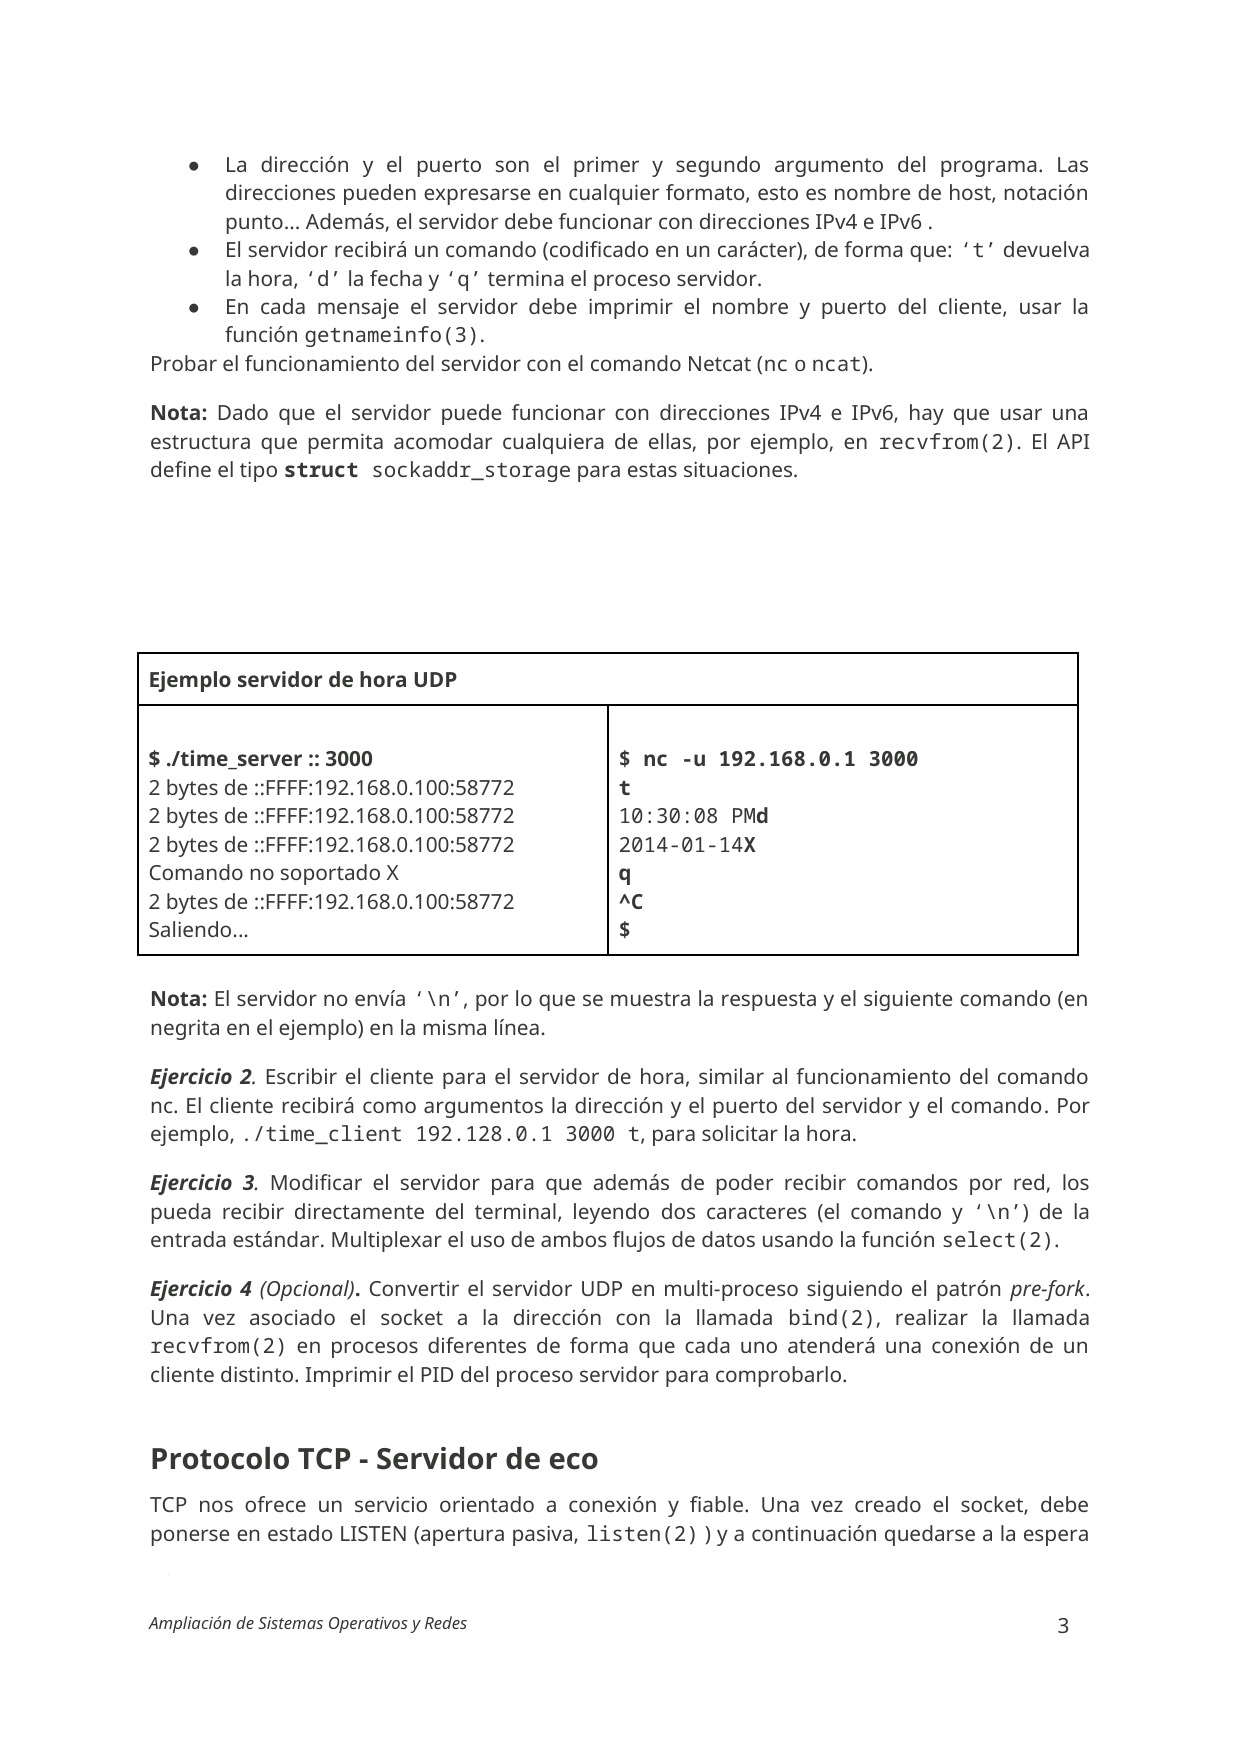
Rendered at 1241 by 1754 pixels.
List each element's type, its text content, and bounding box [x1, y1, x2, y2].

table_header Ejemplo servidor de hora UDP [139, 654, 1077, 704]
table_cell $ nc -u 192.168.0.1 3000 t 10:30:08 PMd 2014-01-14X q ^C $ [609, 706, 1077, 954]
table_cell $ ./time_server :: 3000 2 bytes de ::FFFF:192.168.0.100:58772 2 bytes de ::FFFF:192.168.0.100:58772 2 bytes de ::FFFF:192.168.0.100:58772 Comando no soportado X 2 bytes de ::FFFF:192.168.0.100:58772 Saliendo... [139, 706, 607, 954]
text Ejercicio 2. Escribir el cliente para el servidor de hora, similar al funcionamiento del comando nc. El cliente recibirá como argumentos la dirección y el puerto del servidor y el comando. Por ejemplo, ./time_client 192.128.0.1 3000 t, para solicitar la hora. [150, 1062, 1090, 1148]
text Ejercicio 4 (Opcional). Convertir el servidor UDP en multi-proceso siguiendo el patrón pre-fork. Una vez asociado el socket a la dirección con la llamada bind(2), realizar la llamada recvfrom(2) en procesos diferentes de forma que cada uno atenderá una conexión de un cliente distinto. Imprimir el PID del proceso servidor para comprobarlo. [150, 1274, 1090, 1388]
list El servidor recibirá un comando (codificado en un carácter), de forma que: ‘t’ devuelva la hora, ‘d’ la fecha y ‘q’ termina el proceso servidor. [187, 235, 1090, 292]
subtitle Protocolo TCP - Servidor de eco [150, 1438, 1090, 1478]
text Probar el funcionamiento del servidor con el comando Netcat (nc o ncat). [150, 349, 1090, 377]
text Nota: El servidor no envía ‘\n’, por lo que se muestra la respuesta y el siguiente comando (en negrita en el ejemplo) en la misma línea. [150, 984, 1090, 1041]
text Nota: Dado que el servidor puede funcionar con direcciones IPv4 e IPv6, hay que usar una estructura que permita acomodar cualquiera de ellas, por ejemplo, en recvfrom(2). El API define el tipo struct sockaddr_storage para estas situaciones. [150, 398, 1090, 484]
list La dirección y el puerto son el primer y segundo argumento del programa. Las direcciones pueden expresarse en cualquier formato, esto es nombre de host, notación punto... Además, el servidor debe funcionar con direcciones IPv4 e IPv6 . [187, 150, 1090, 235]
text Ejercicio 3. Modificar el servidor para que además de poder recibir comandos por red, los pueda recibir directamente del terminal, leyendo dos caracteres (el comando y ‘\n’) de la entrada estándar. Multiplexar el uso de ambos flujos de datos usando la función select(2). [150, 1168, 1090, 1254]
text TCP nos ofrece un servicio orientado a conexión y fiable. Una vez creado el socket, debe ponerse en estado LISTEN (apertura pasiva, listen(2) ) y a continuación quedarse a la espera [150, 1491, 1090, 1547]
list En cada mensaje el servidor debe imprimir el nombre y puerto del cliente, usar la función getnameinfo(3). [187, 292, 1090, 349]
